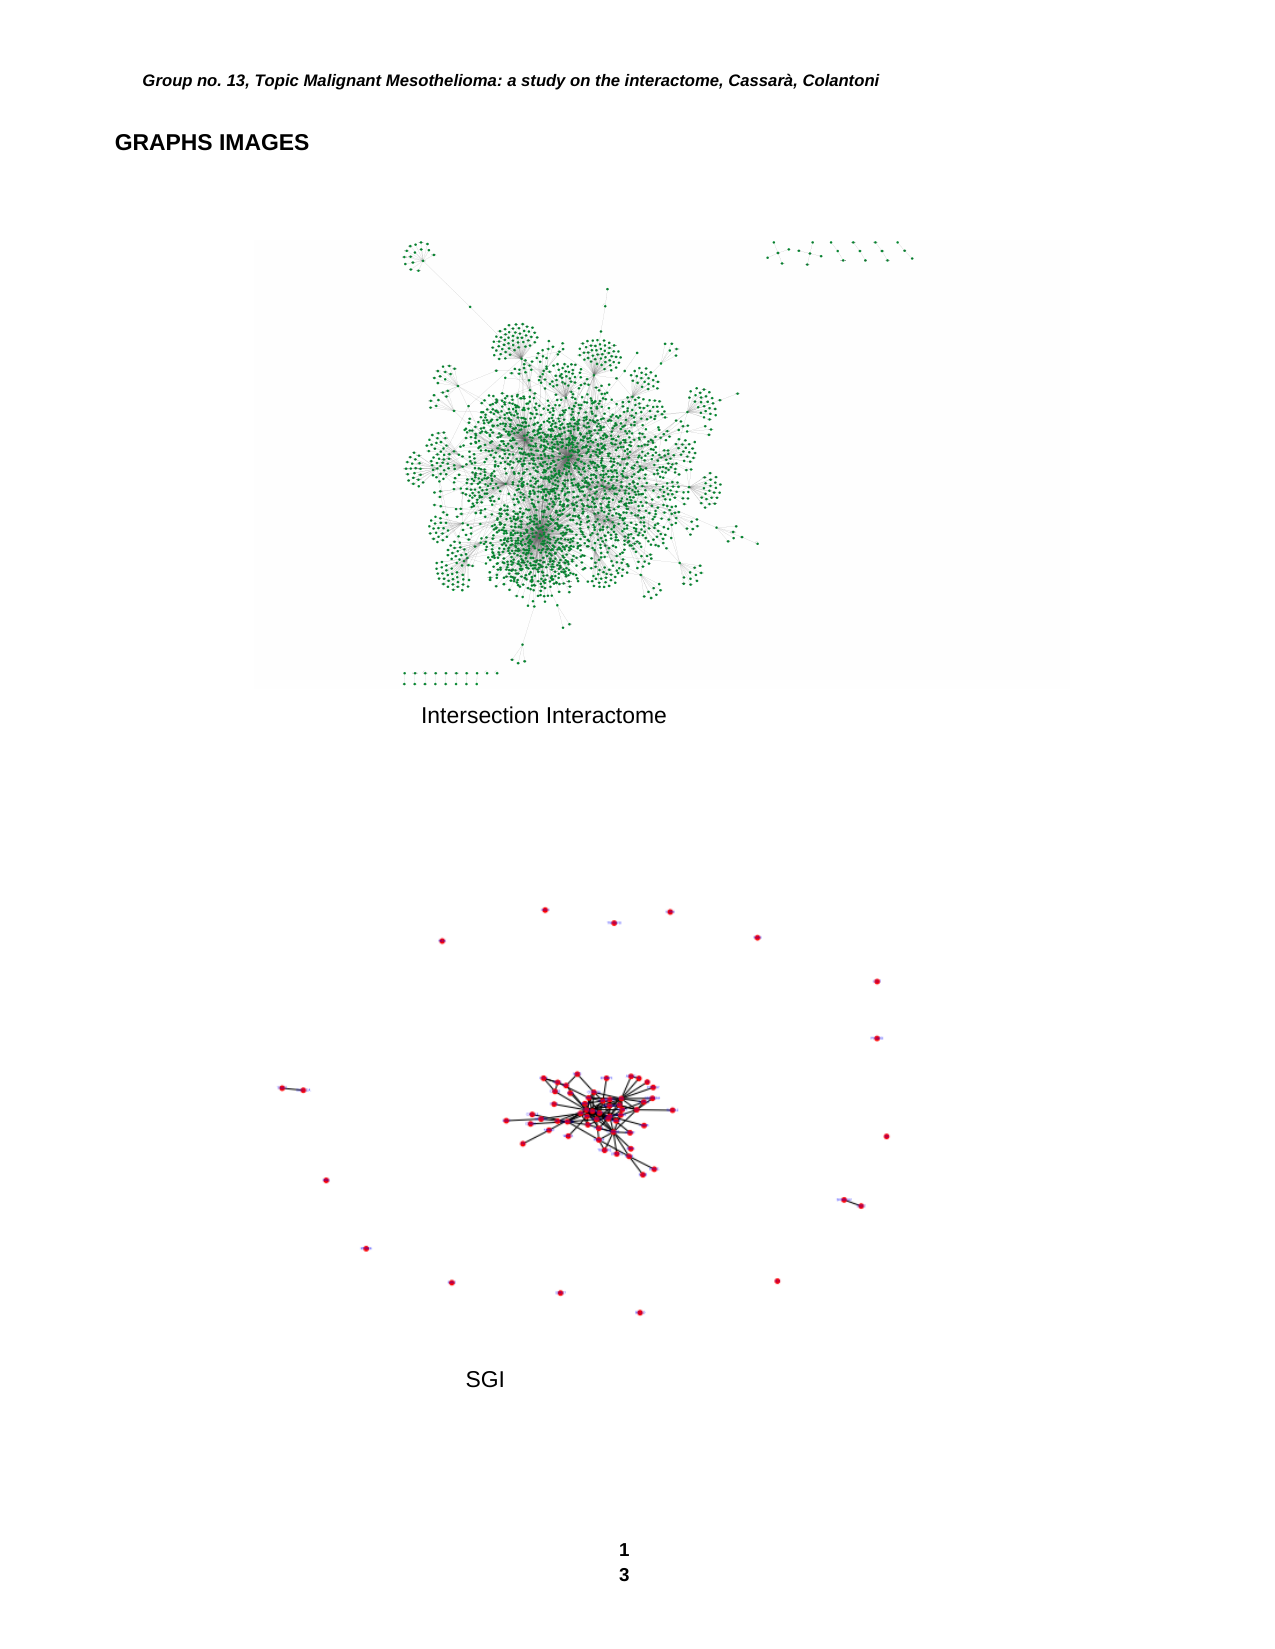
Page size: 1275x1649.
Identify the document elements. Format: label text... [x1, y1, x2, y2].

picture [251, 889, 918, 1334]
picture [253, 240, 1070, 689]
text Intersection Interactome [114, 705, 1126, 728]
text SGI [114, 1369, 1126, 1392]
text GRAPHS IMAGES [114, 132, 1126, 155]
